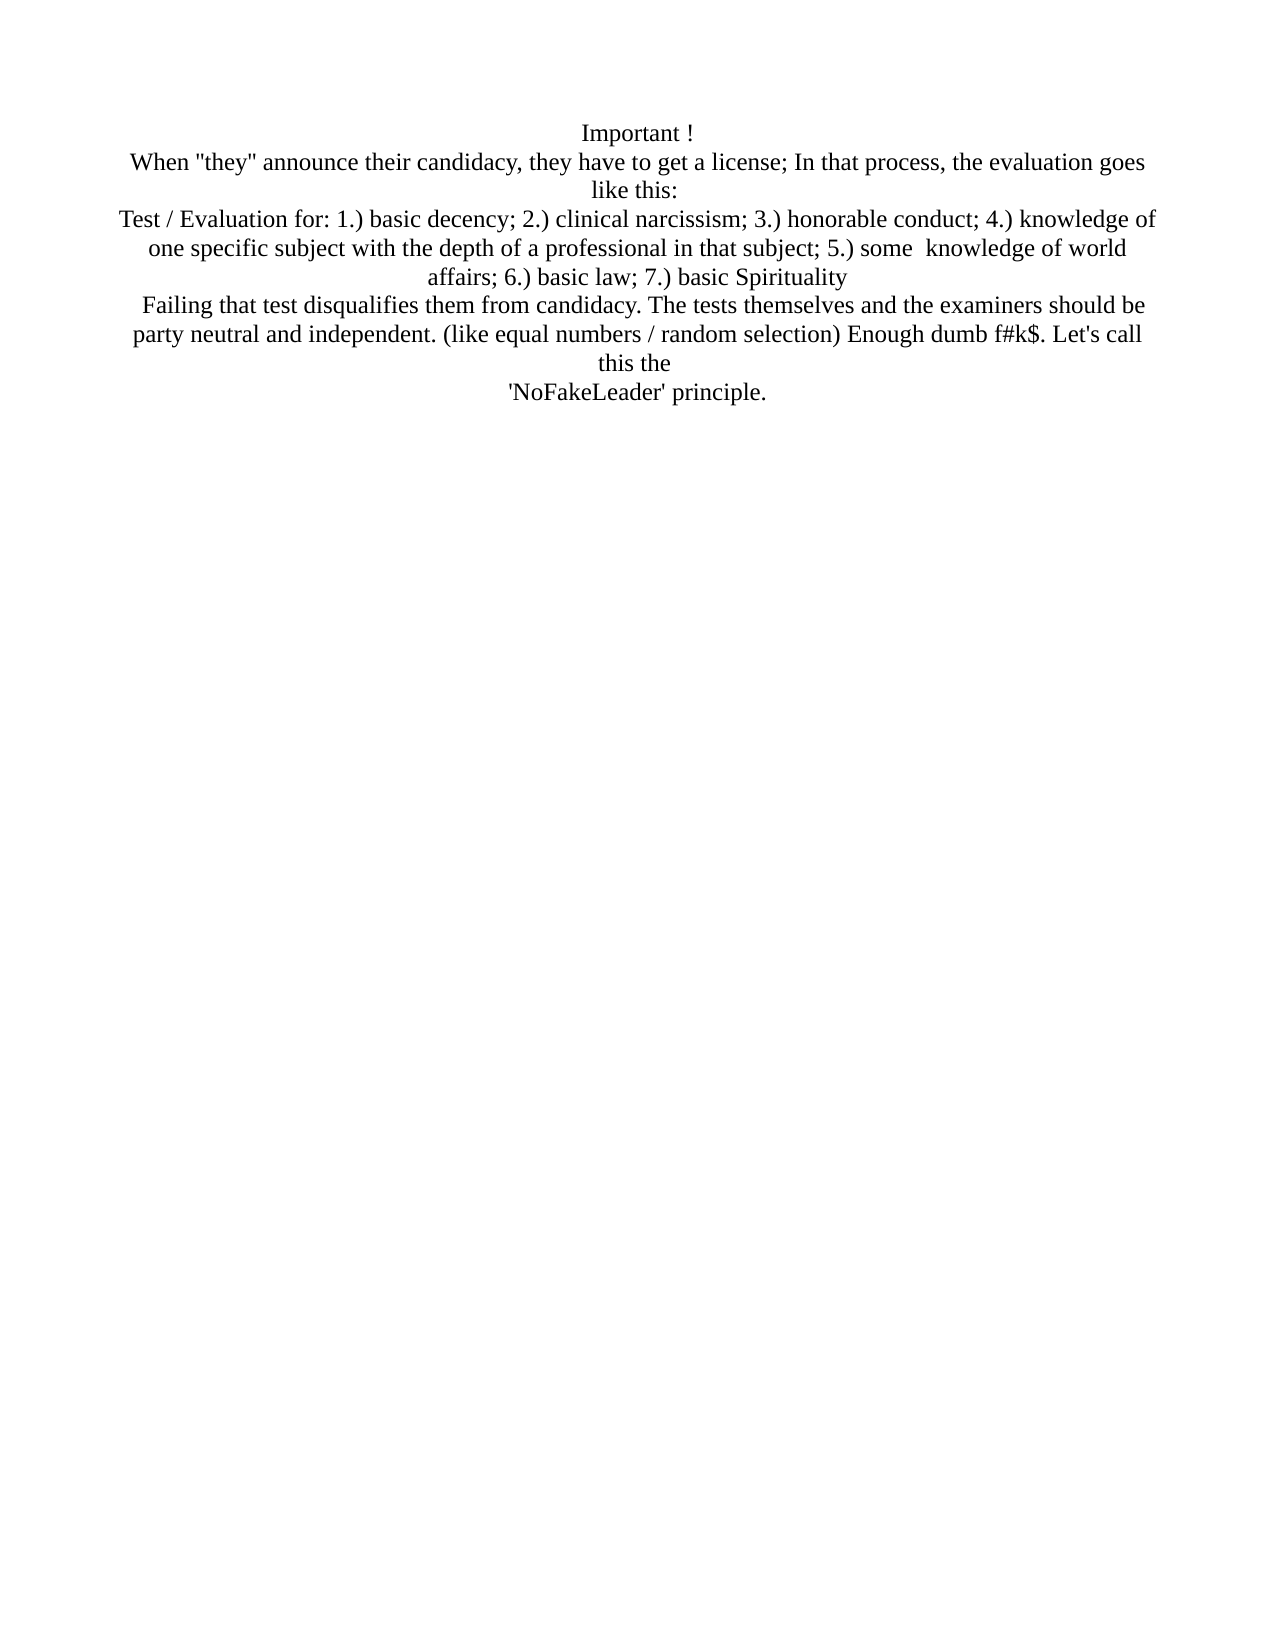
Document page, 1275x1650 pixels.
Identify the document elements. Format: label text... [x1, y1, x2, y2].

text Failing that test disqualifies them from candidacy. The tests themselves and the examiners should be party neutral and independent. (like equal numbers / random selection) Enough dumb f#k$. Let's call this the [118, 291, 1157, 377]
text When ''they'' announce their candidacy, they have to get a license; In that process, the evaluation goes like this: [118, 147, 1157, 204]
text Important ! [118, 118, 1157, 147]
text 'NoFakeLeader' principle. [118, 377, 1157, 406]
text Test / Evaluation for: 1.) basic decency; 2.) clinical narcissism; 3.) honorable conduct; 4.) knowledge of one specific subject with the depth of a professional in that subject; 5.) some knowledge of world affairs; 6.) basic law; 7.) basic Spirituality [118, 204, 1157, 291]
